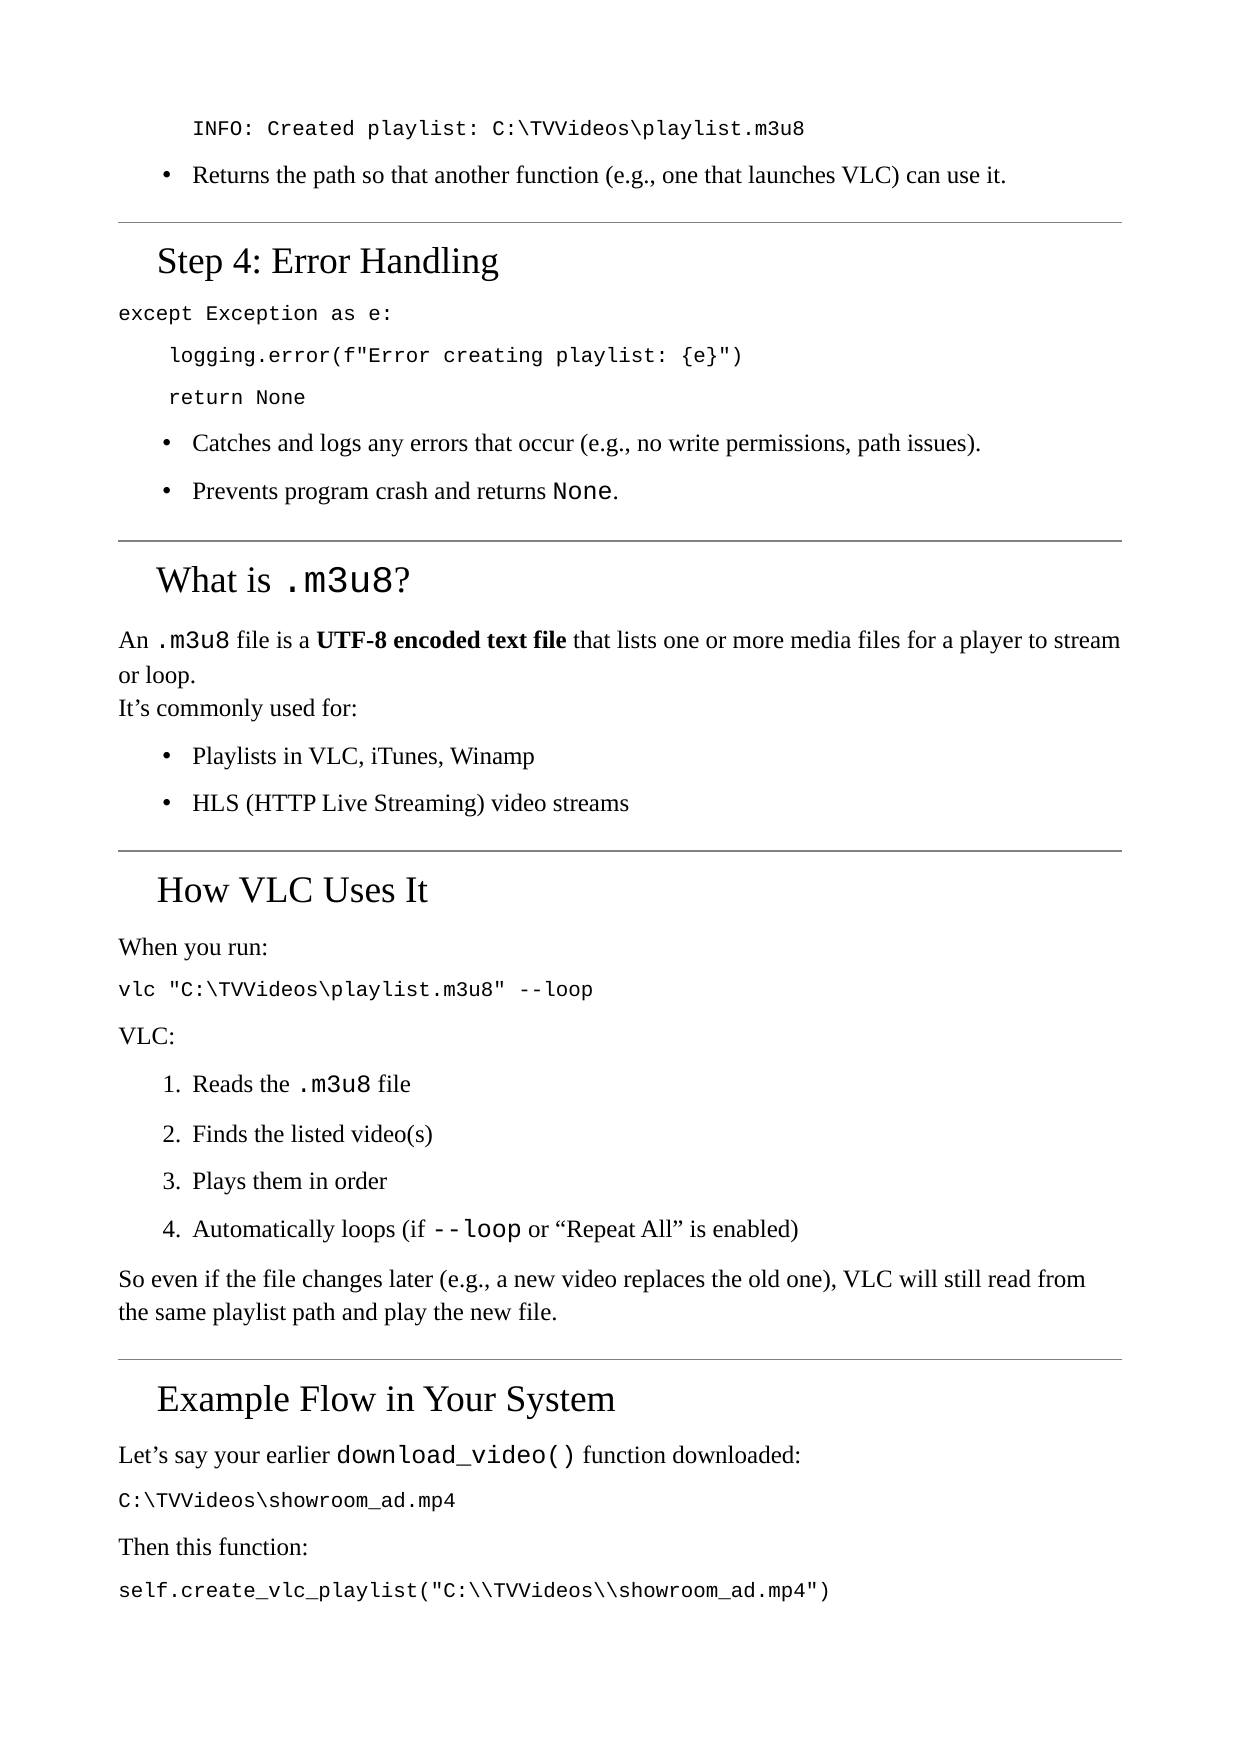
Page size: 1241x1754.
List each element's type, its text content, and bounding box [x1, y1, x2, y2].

list Finds the listed video(s) [162, 1119, 1122, 1147]
text Then this function: [118, 1532, 1122, 1561]
text When you run: [118, 932, 1122, 961]
text logging.error(f"Error creating playlist: {e}") [118, 345, 1122, 368]
list Playlists in VLC, iTunes, Winamp [162, 741, 1122, 770]
text An .m3u8 file is a UTF-8 encoded text file that lists one or more media files for a player to stream or loop. It’s commonly used for: [118, 625, 1122, 722]
list Automatically loops (if --loop or “Repeat All” is enabled) [162, 1214, 1122, 1245]
list Catches and logs any errors that occur (e.g., no write permissions, path issues). [162, 428, 1122, 457]
list HLS (HTTP Live Streaming) video streams [162, 788, 1122, 817]
text self.create_vlc_playlist("C:\\TVVideos\\showroom_ad.mp4") [118, 1579, 1122, 1603]
subtitle 🔹 Example Flow in Your System [118, 1376, 1122, 1419]
text vlc "C:\TVVideos\playlist.m3u8" --loop [118, 979, 1122, 1003]
list INFO: Created playlist: C:\TVVideos\playlist.m3u8 [162, 118, 1122, 142]
subtitle 🔹 How VLC Uses It [118, 868, 1122, 911]
list Reads the .m3u8 file [162, 1069, 1122, 1099]
text Let’s say your earlier download_video() function downloaded: [118, 1440, 1122, 1471]
list Prevents program crash and returns None. [162, 476, 1122, 507]
text VLC: [118, 1021, 1122, 1050]
list Returns the path so that another function (e.g., one that launches VLC) can use it. [162, 160, 1122, 189]
text So even if the file changes later (e.g., a new video replaces the old one), VLC will still read from the same playlist path and play the new file. [118, 1264, 1122, 1326]
list Plays them in order [162, 1166, 1122, 1195]
subtitle 🔹 What is .m3u8? [118, 557, 1122, 604]
text C:\TVVideos\showroom_ad.mp4 [118, 1490, 1122, 1514]
subtitle 🔹 Step 4: Error Handling [118, 239, 1122, 282]
text return None [118, 387, 1122, 410]
text except Exception as e: [118, 303, 1122, 327]
